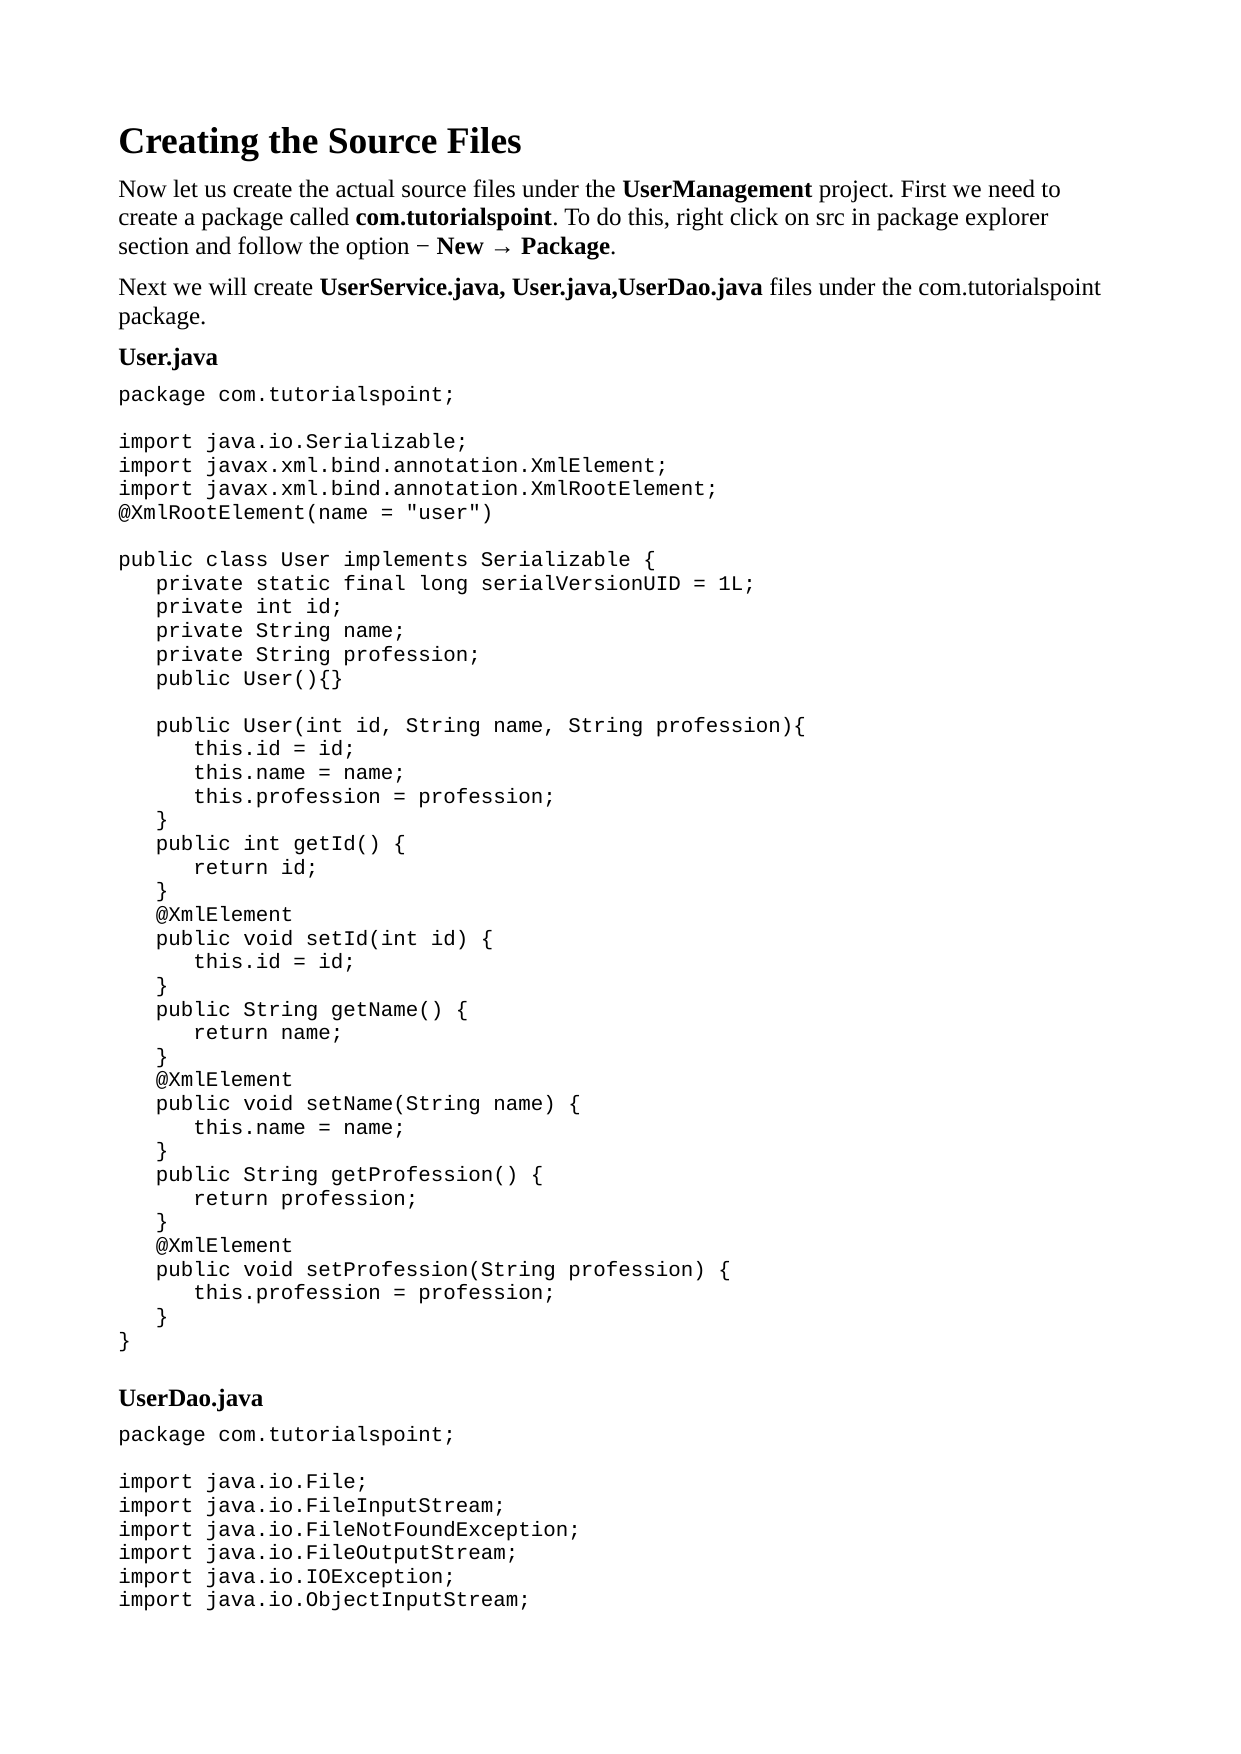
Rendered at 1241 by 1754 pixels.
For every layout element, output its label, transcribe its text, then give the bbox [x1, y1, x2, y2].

text import java.io.ObjectInputStream; [118, 1589, 1122, 1613]
text @XmlElement [118, 1069, 1122, 1093]
text import java.io.IOException; [118, 1566, 1122, 1589]
text } [118, 1306, 1122, 1329]
text return profession; [118, 1188, 1122, 1211]
text public User(){} [118, 667, 1122, 691]
text } [118, 975, 1122, 998]
text import javax.xml.bind.annotation.XmlElement; [118, 455, 1122, 478]
text Next we will create UserService.java, User.java,UserDao.java files under the com.tutorialspoint package. [118, 272, 1122, 330]
text package com.tutorialspoint; [118, 1424, 1122, 1448]
text private String profession; [118, 644, 1122, 667]
text import java.io.FileInputStream; [118, 1495, 1122, 1518]
text private int id; [118, 597, 1122, 620]
text public void setId(int id) { [118, 928, 1122, 951]
text return name; [118, 1022, 1122, 1046]
text } [118, 1211, 1122, 1235]
text private String name; [118, 620, 1122, 644]
text import javax.xml.bind.annotation.XmlRootElement; [118, 478, 1122, 502]
text UserDao.java [118, 1383, 1122, 1411]
text public String getName() { [118, 998, 1122, 1022]
text import java.io.FileOutputStream; [118, 1542, 1122, 1566]
text @XmlElement [118, 1235, 1122, 1259]
text package com.tutorialspoint; [118, 384, 1122, 407]
text } [118, 1046, 1122, 1069]
text @XmlElement [118, 904, 1122, 928]
text public int getId() { [118, 833, 1122, 857]
text this.id = id; [118, 951, 1122, 975]
text User.java [118, 342, 1122, 371]
text @XmlRootElement(name = "user") [118, 502, 1122, 526]
text import java.io.Serializable; [118, 431, 1122, 455]
text Now let us create the actual source files under the UserManagement project. First we need to create a package called com.tutorialspoint. To do this, right click on src in package explorer section and follow the option − New → Package. [118, 174, 1122, 260]
text } [118, 809, 1122, 833]
text public String getProfession() { [118, 1164, 1122, 1188]
text this.name = name; [118, 762, 1122, 786]
text this.profession = profession; [118, 786, 1122, 809]
text } [118, 1140, 1122, 1164]
text return id; [118, 857, 1122, 880]
text this.profession = profession; [118, 1282, 1122, 1306]
text import java.io.File; [118, 1471, 1122, 1495]
text private static final long serialVersionUID = 1L; [118, 573, 1122, 597]
text public void setProfession(String profession) { [118, 1259, 1122, 1282]
text public void setName(String name) { [118, 1093, 1122, 1117]
text this.id = id; [118, 738, 1122, 762]
text } [118, 880, 1122, 904]
text } [118, 1329, 1122, 1353]
text public User(int id, String name, String profession){ [118, 715, 1122, 738]
subtitle Creating the Source Files [118, 118, 1122, 161]
text public class User implements Serializable { [118, 549, 1122, 573]
text this.name = name; [118, 1117, 1122, 1140]
text import java.io.FileNotFoundException; [118, 1518, 1122, 1542]
